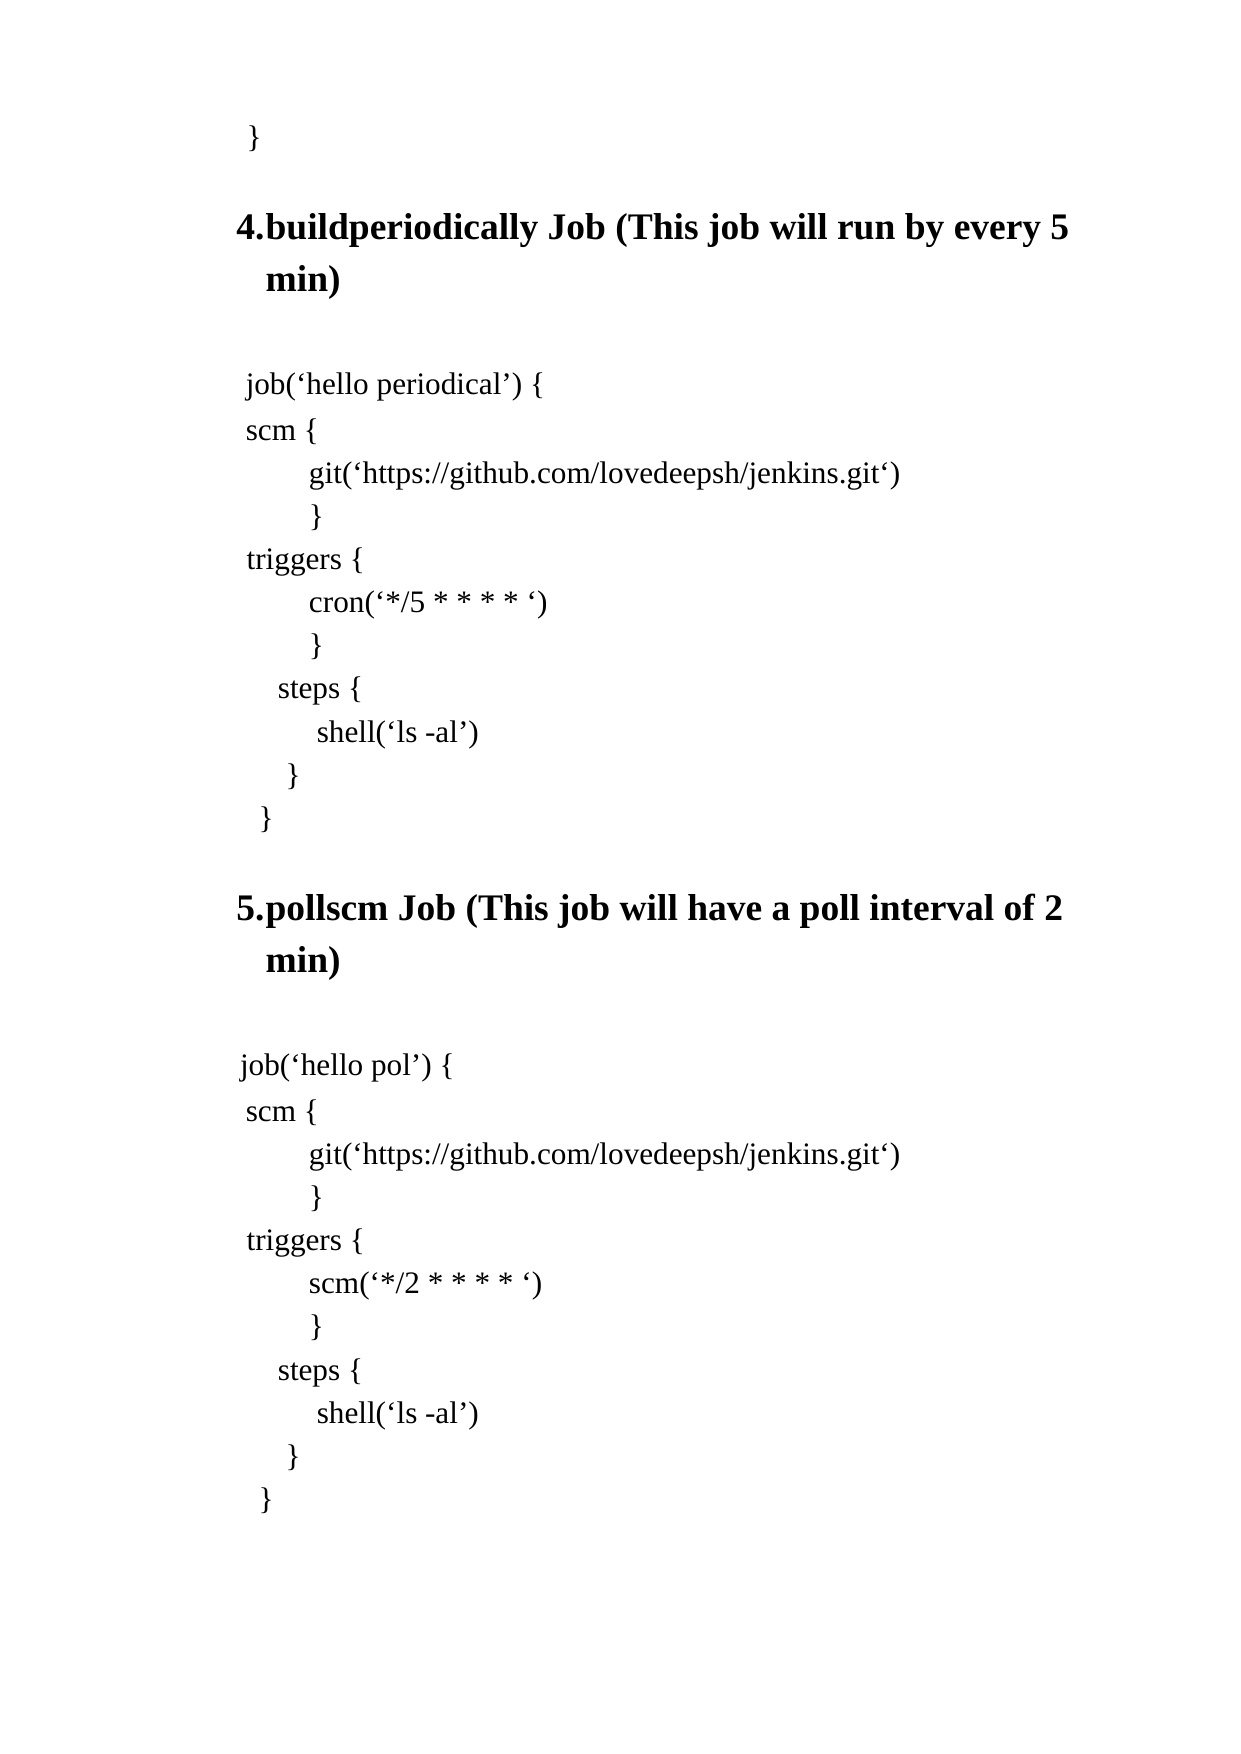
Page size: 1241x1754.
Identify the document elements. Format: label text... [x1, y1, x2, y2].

list git(‘https://github.com/lovedeepsh/jenkins.git‘) [162, 454, 1122, 490]
list } [162, 1437, 1122, 1473]
list steps { [162, 670, 1122, 706]
list triggers { [162, 1221, 1122, 1257]
text job(‘hello pol’) { [118, 1040, 1122, 1083]
list shell(‘ls -al’) [162, 1394, 1122, 1430]
text } [118, 799, 1122, 835]
list git(‘https://github.com/lovedeepsh/jenkins.git‘) [162, 1135, 1122, 1171]
list } [162, 756, 1122, 792]
list pollscm Job (This job will have a poll interval of 2 min) [236, 885, 1122, 980]
list } [162, 1308, 1122, 1344]
text job(‘hello periodical’) { [118, 359, 1122, 402]
list steps { [162, 1351, 1122, 1387]
list triggers { [162, 540, 1122, 576]
list shell(‘ls -al’) [162, 713, 1122, 749]
list buildperiodically Job (This job will run by every 5 min) [236, 204, 1122, 299]
list cron(‘*/5 * * * * ‘) [162, 583, 1122, 619]
list scm { [162, 411, 1122, 447]
list } [162, 497, 1122, 533]
list scm { [162, 1092, 1122, 1128]
list } [162, 118, 1122, 154]
list } [162, 627, 1122, 663]
list scm(‘*/2 * * * * ‘) [162, 1264, 1122, 1301]
text } [118, 1480, 1122, 1516]
list } [162, 1178, 1122, 1214]
